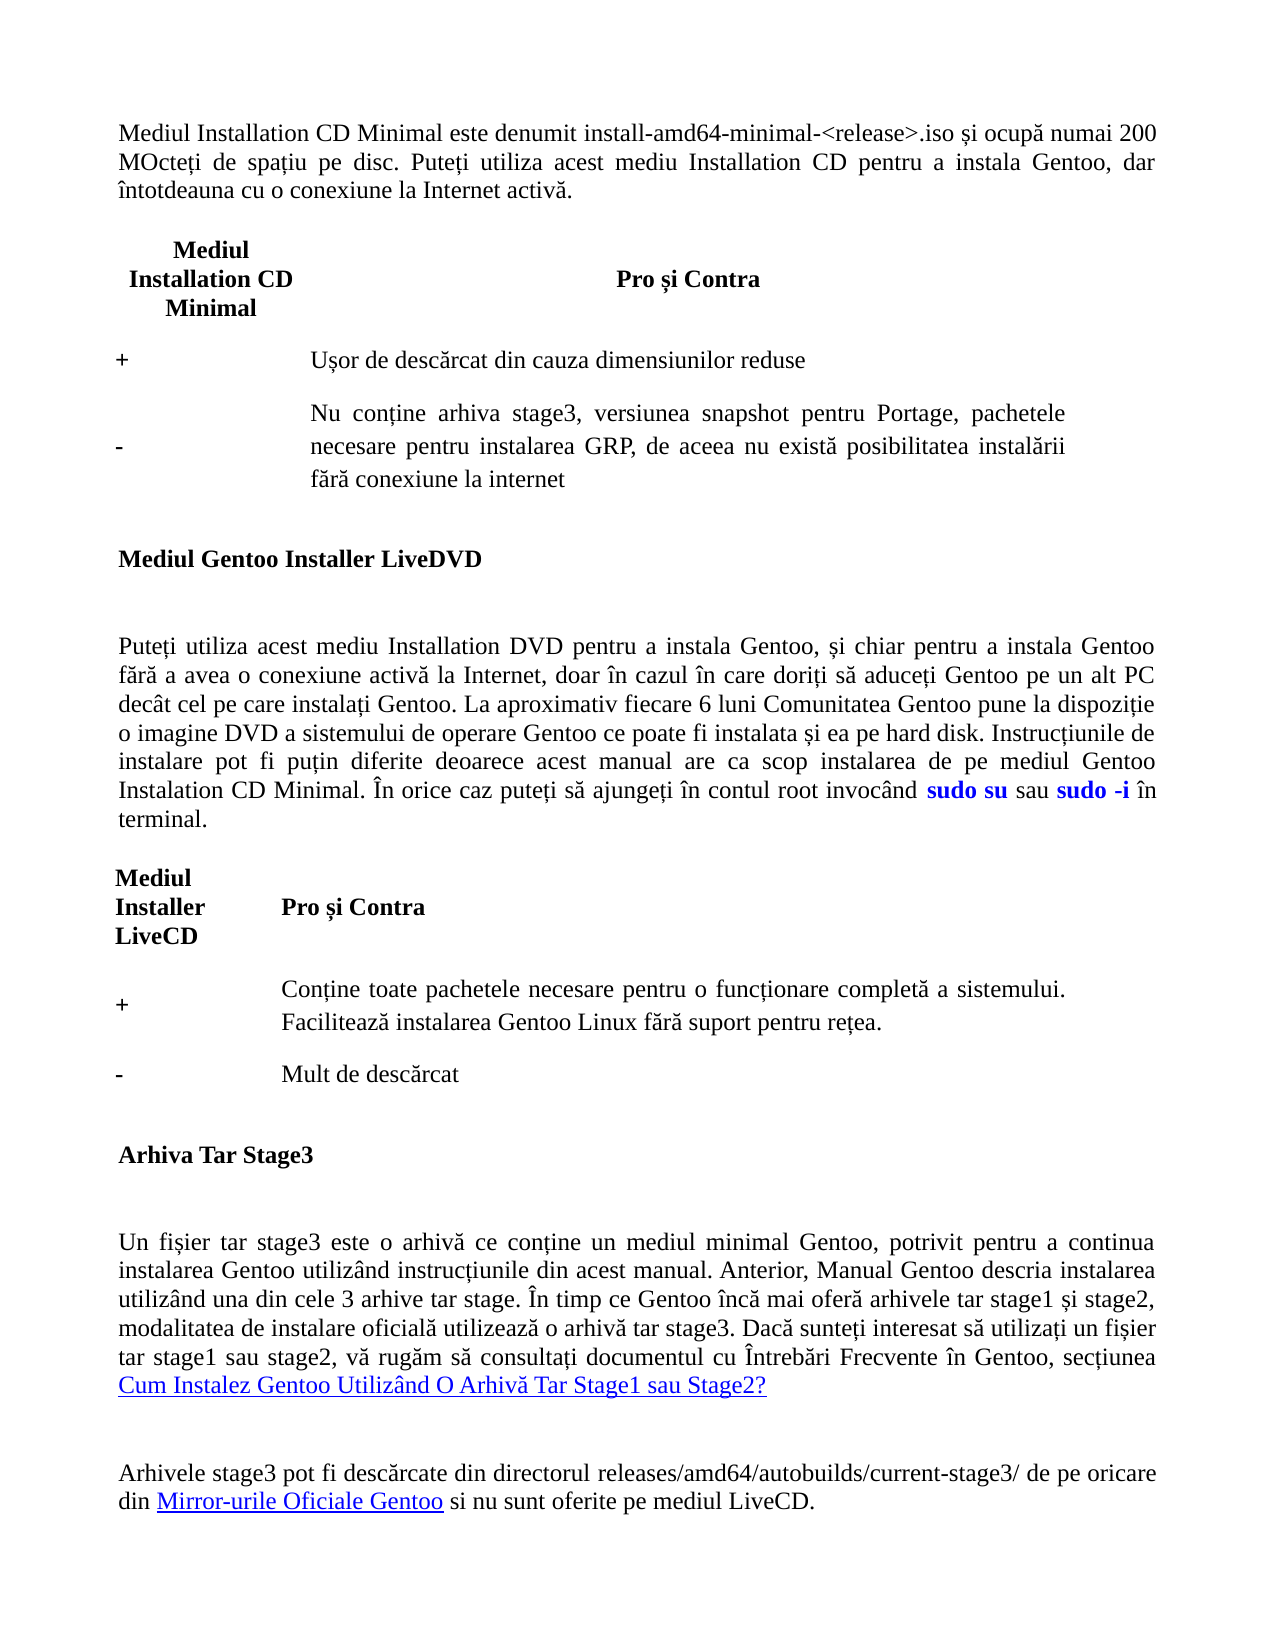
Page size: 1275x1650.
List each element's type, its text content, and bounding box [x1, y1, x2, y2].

text Puteți utiliza acest mediu Installation DVD pentru a instala Gentoo, și chiar pentru a instala Gentoo fără a avea o conexiune activă la Internet, doar în cazul în care doriți să aduceți Gentoo pe un alt PC decât cel pe care instalați Gentoo. La aproximativ fiecare 6 luni Comunitatea Gentoo pune la dispoziție o imagine DVD a sistemului de operare Gentoo ce poate fi instalata și ea pe hard disk. Instrucțiunile de instalare pot fi puțin diferite deoarece acest manual are ca scop instalarea de pe mediul Gentoo Instalation CD Minimal. În orice caz puteți să ajungeți în contul root invocând sudo su sau sudo -i în terminal. [118, 631, 1157, 833]
table_cell + [114, 972, 280, 1058]
table_cell Conține toate pachetele necesare pentru o funcționare completă a sistemului. Facilitează instalarea Gentoo Linux fără suport pentru rețea. [280, 972, 1068, 1058]
table_header Mediul Installation CD Minimal [114, 234, 309, 344]
table_cell - [114, 396, 309, 515]
table_header Pro și Contra [309, 234, 1068, 344]
text Arhivele stage3 pot fi descărcate din directorul releases/amd64/autobuilds/current-stage3/ de pe oricare din Mirror-urile Oficiale Gentoo si nu sunt oferite pe mediul LiveCD. [118, 1458, 1157, 1515]
table_header Mediul Installer LiveCD [114, 862, 280, 972]
text Un fișier tar stage3 este o arhivă ce conține un mediul minimal Gentoo, potrivit pentru a continua instalarea Gentoo utilizând instrucțiunile din acest manual. Anterior, Manual Gentoo descria instalarea utilizând una din cele 3 arhive tar stage. În timp ce Gentoo încă mai oferă arhivele tar stage1 și stage2, modalitatea de instalare oficială utilizează o arhivă tar stage3. Dacă sunteți interesat să utilizați un fișier tar stage1 sau stage2, vă rugăm să consultați documentul cu Întrebări Frecvente în Gentoo, secțiunea Cum Instalez Gentoo Utilizând O Arhivă Tar Stage1 sau Stage2? [118, 1227, 1157, 1399]
table_cell Mult de descărcat [280, 1058, 1068, 1111]
table_cell + [114, 344, 309, 396]
text Mediul Gentoo Installer LiveDVD [118, 544, 1157, 573]
text Arhiva Tar Stage3 [118, 1140, 1157, 1168]
text Mediul Installation CD Minimal este denumit install-amd64-minimal-<release>.iso și ocupă numai 200 MOcteți de spațiu pe disc. Puteți utiliza acest mediu Installation CD pentru a instala Gentoo, dar întotdeauna cu o conexiune la Internet activă. [118, 118, 1157, 204]
table_cell Ușor de descărcat din cauza dimensiunilor reduse [309, 344, 1068, 396]
table_cell - [114, 1058, 280, 1111]
table_cell Nu conține arhiva stage3, versiunea snapshot pentru Portage, pachetele necesare pentru instalarea GRP, de aceea nu există posibilitatea instalării fără conexiune la internet [309, 396, 1068, 515]
table_header Pro și Contra [280, 862, 1068, 972]
